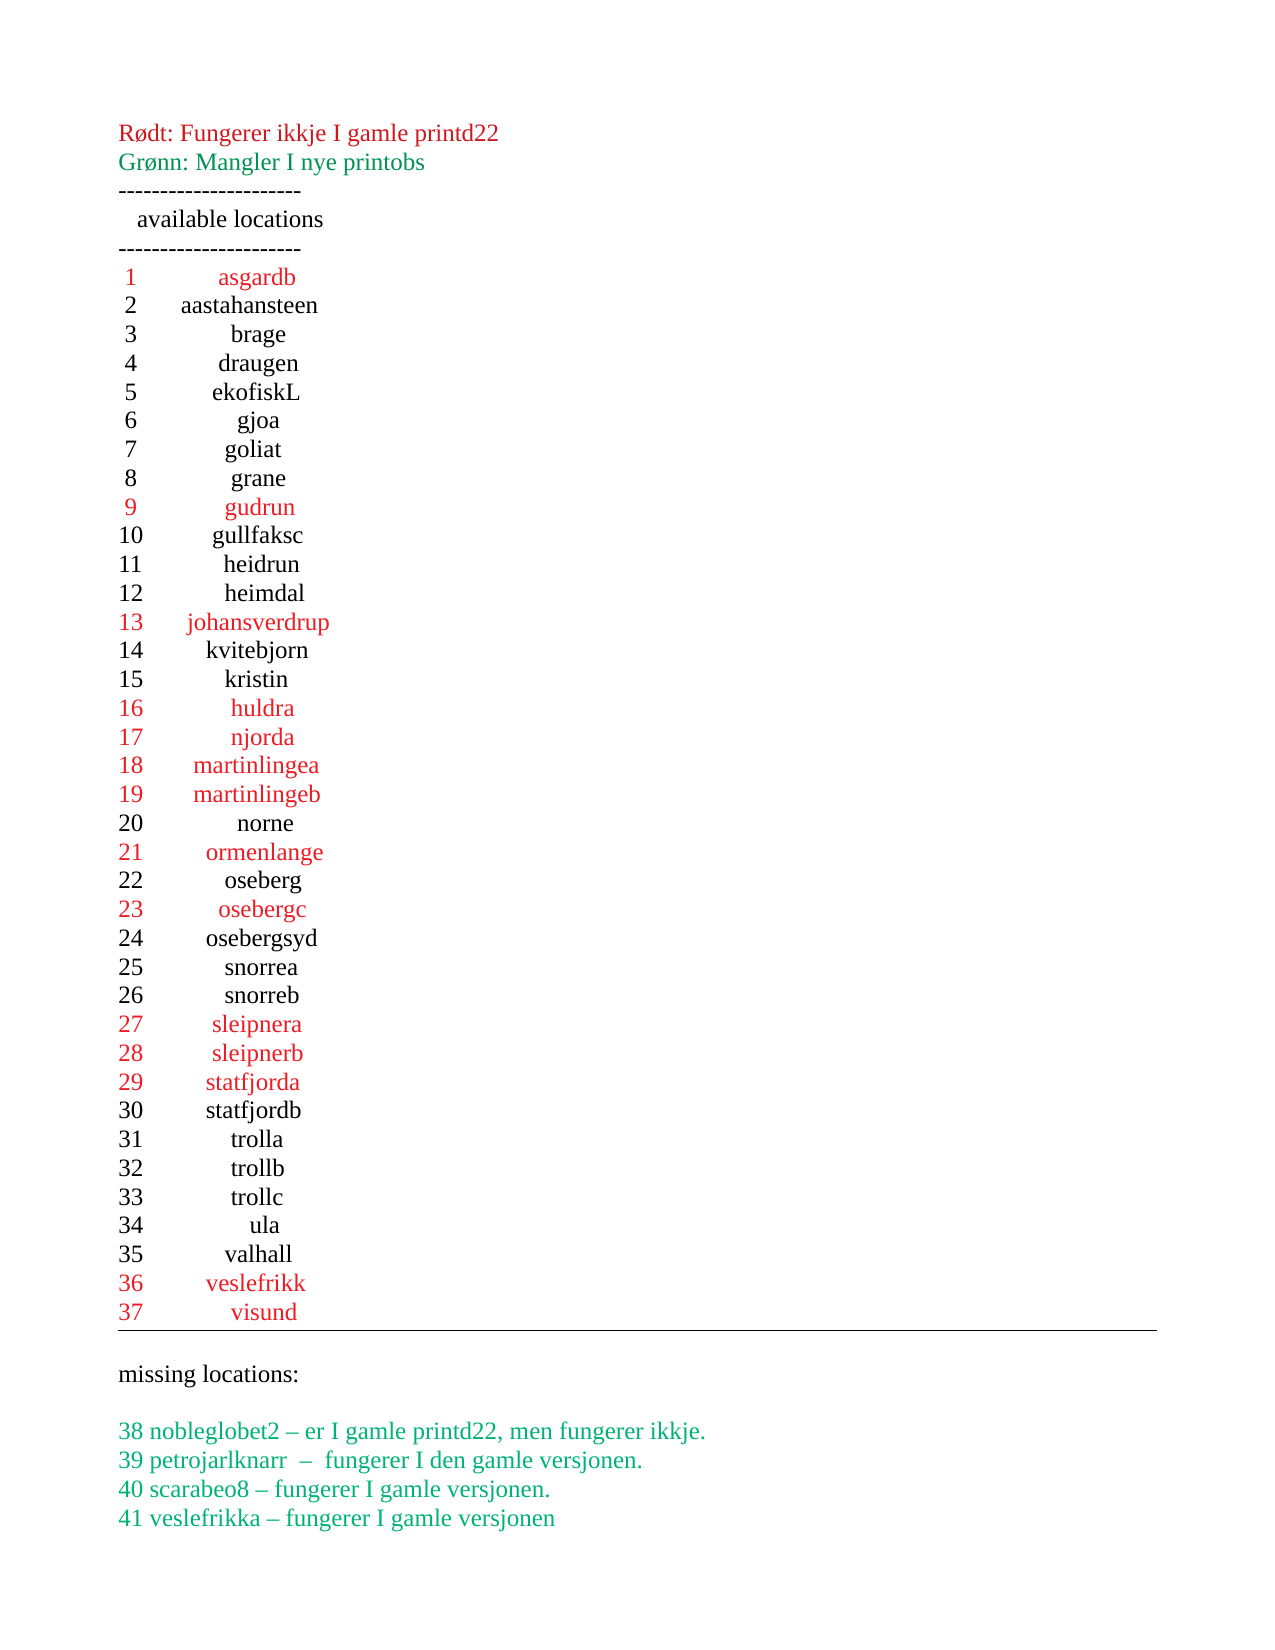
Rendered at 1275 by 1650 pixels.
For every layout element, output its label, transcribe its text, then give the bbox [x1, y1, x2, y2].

text 13 johansverdrup [118, 607, 1157, 636]
text ---------------------- [118, 176, 1157, 204]
text 27 sleipnera [118, 1009, 1157, 1038]
text 14 kvitebjorn [118, 636, 1157, 664]
text Grønn: Mangler I nye printobs [118, 147, 1157, 176]
text 1 asgardb [118, 262, 1157, 291]
text available locations [118, 204, 1157, 233]
text 39 petrojarlknarr – fungerer I den gamle versjonen. [118, 1445, 1157, 1474]
text 29 statfjorda [118, 1067, 1157, 1096]
text 22 oseberg [118, 866, 1157, 894]
text 6 gjoa [118, 406, 1157, 434]
text 24 osebergsyd [118, 923, 1157, 952]
text 41 veslefrikka – fungerer I gamle versjonen [118, 1503, 1157, 1531]
text 28 sleipnerb [118, 1038, 1157, 1067]
text 16 huldra [118, 693, 1157, 722]
text 17 njorda [118, 722, 1157, 751]
text 33 trollc [118, 1182, 1157, 1211]
text 12 heimdal [118, 578, 1157, 607]
text 36 veslefrikk [118, 1268, 1157, 1297]
text 30 statfjordb [118, 1096, 1157, 1124]
text 37 visund [118, 1297, 1157, 1330]
text 9 gudrun [118, 492, 1157, 521]
text 2 aastahansteen [118, 291, 1157, 319]
text 11 heidrun [118, 549, 1157, 578]
text 23 osebergc [118, 894, 1157, 923]
text 19 martinlingeb [118, 779, 1157, 808]
text 3 brage [118, 319, 1157, 348]
text 31 trolla [118, 1124, 1157, 1153]
text ---------------------- [118, 233, 1157, 262]
text 34 ula [118, 1211, 1157, 1239]
text 7 goliat [118, 434, 1157, 463]
text 4 draugen [118, 348, 1157, 377]
text 5 ekofiskL [118, 377, 1157, 406]
text 20 norne [118, 808, 1157, 837]
text 18 martinlingea [118, 751, 1157, 779]
text 38 nobleglobet2 – er I gamle printd22, men fungerer ikkje. [118, 1416, 1157, 1445]
text 10 gullfaksc [118, 521, 1157, 549]
text 21 ormenlange [118, 837, 1157, 866]
text 26 snorreb [118, 981, 1157, 1009]
text 35 valhall [118, 1239, 1157, 1268]
text missing locations: [118, 1359, 1157, 1388]
text Rødt: Fungerer ikkje I gamle printd22 [118, 118, 1157, 147]
text 15 kristin [118, 664, 1157, 693]
text 8 grane [118, 463, 1157, 492]
text 25 snorrea [118, 952, 1157, 981]
text 32 trollb [118, 1153, 1157, 1182]
text 40 scarabeo8 – fungerer I gamle versjonen. [118, 1474, 1157, 1503]
